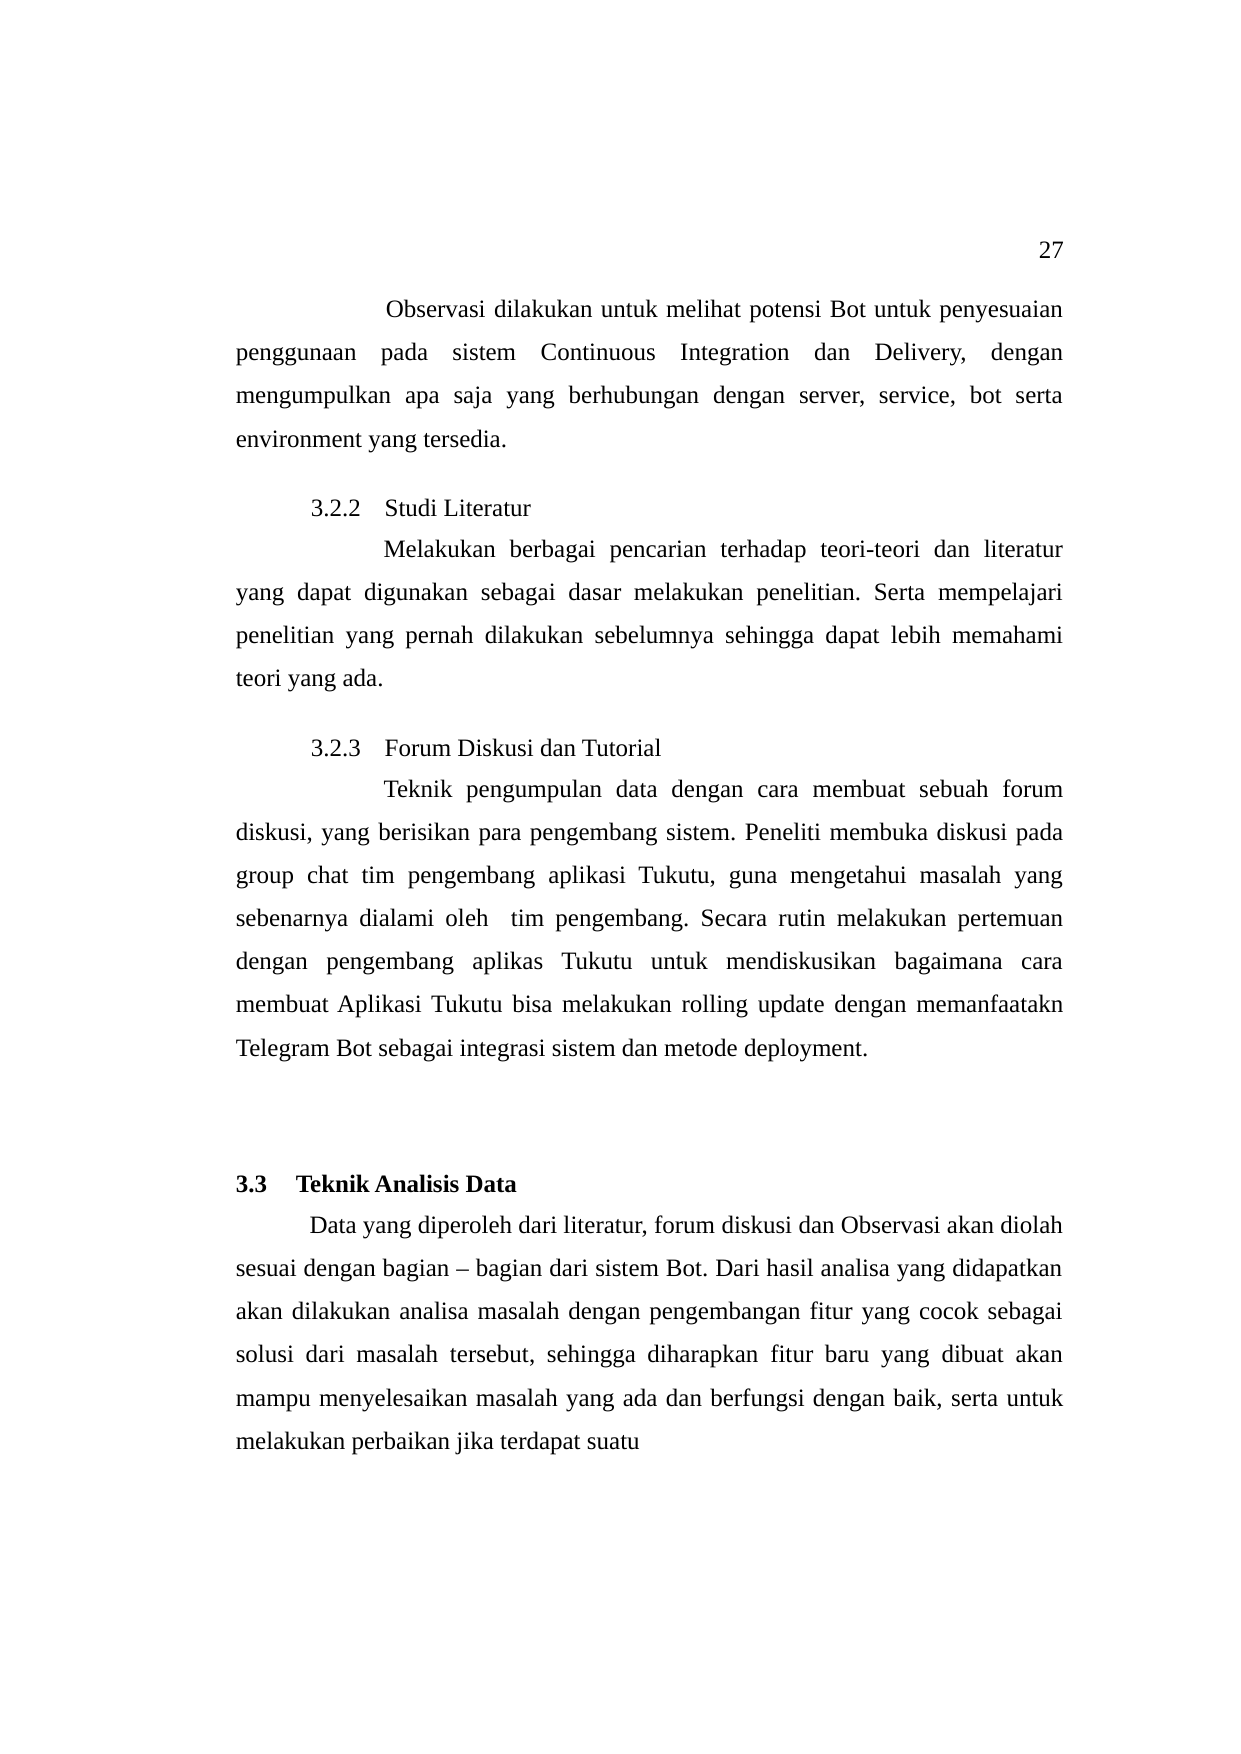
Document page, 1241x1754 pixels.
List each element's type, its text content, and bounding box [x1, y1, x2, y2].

text Observasi dilakukan untuk melihat potensi Bot untuk penyesuaian penggunaan pada sistem Continuous Integration dan Delivery, dengan mengumpulkan apa saja yang berhubungan dengan server, service, bot serta environment yang tersedia. [236, 294, 1063, 452]
subtitle Studi Literatur [311, 493, 1063, 522]
text Data yang diperoleh dari literatur, forum diskusi dan Observasi akan diolah sesuai dengan bagian – bagian dari sistem Bot. Dari hasil analisa yang didapatkan akan dilakukan analisa masalah dengan pengembangan fitur yang cocok sebagai solusi dari masalah tersebut, sehingga diharapkan fitur baru yang dibuat akan mampu menyelesaikan masalah yang ada dan berfungsi dengan baik, serta untuk melakukan perbaikan jika terdapat suatu [236, 1210, 1063, 1454]
subtitle Forum Diskusi dan Tutorial [311, 733, 1063, 762]
subtitle Teknik Analisis Data [236, 1169, 1063, 1198]
text Melakukan berbagai pencarian terhadap teori-teori dan literatur yang dapat digunakan sebagai dasar melakukan penelitian. Serta mempelajari penelitian yang pernah dilakukan sebelumnya sehingga dapat lebih memahami teori yang ada. [236, 534, 1063, 692]
text Teknik pengumpulan data dengan cara membuat sebuah forum diskusi, yang berisikan para pengembang sistem. Peneliti membuka diskusi pada group chat tim pengembang aplikasi Tukutu, guna mengetahui masalah yang sebenarnya dialami oleh tim pengembang. Secara rutin melakukan pertemuan dengan pengembang aplikas Tukutu untuk mendiskusikan bagaimana cara membuat Aplikasi Tukutu bisa melakukan rolling update dengan memanfaatakn Telegram Bot sebagai integrasi sistem dan metode deployment. [236, 774, 1063, 1061]
